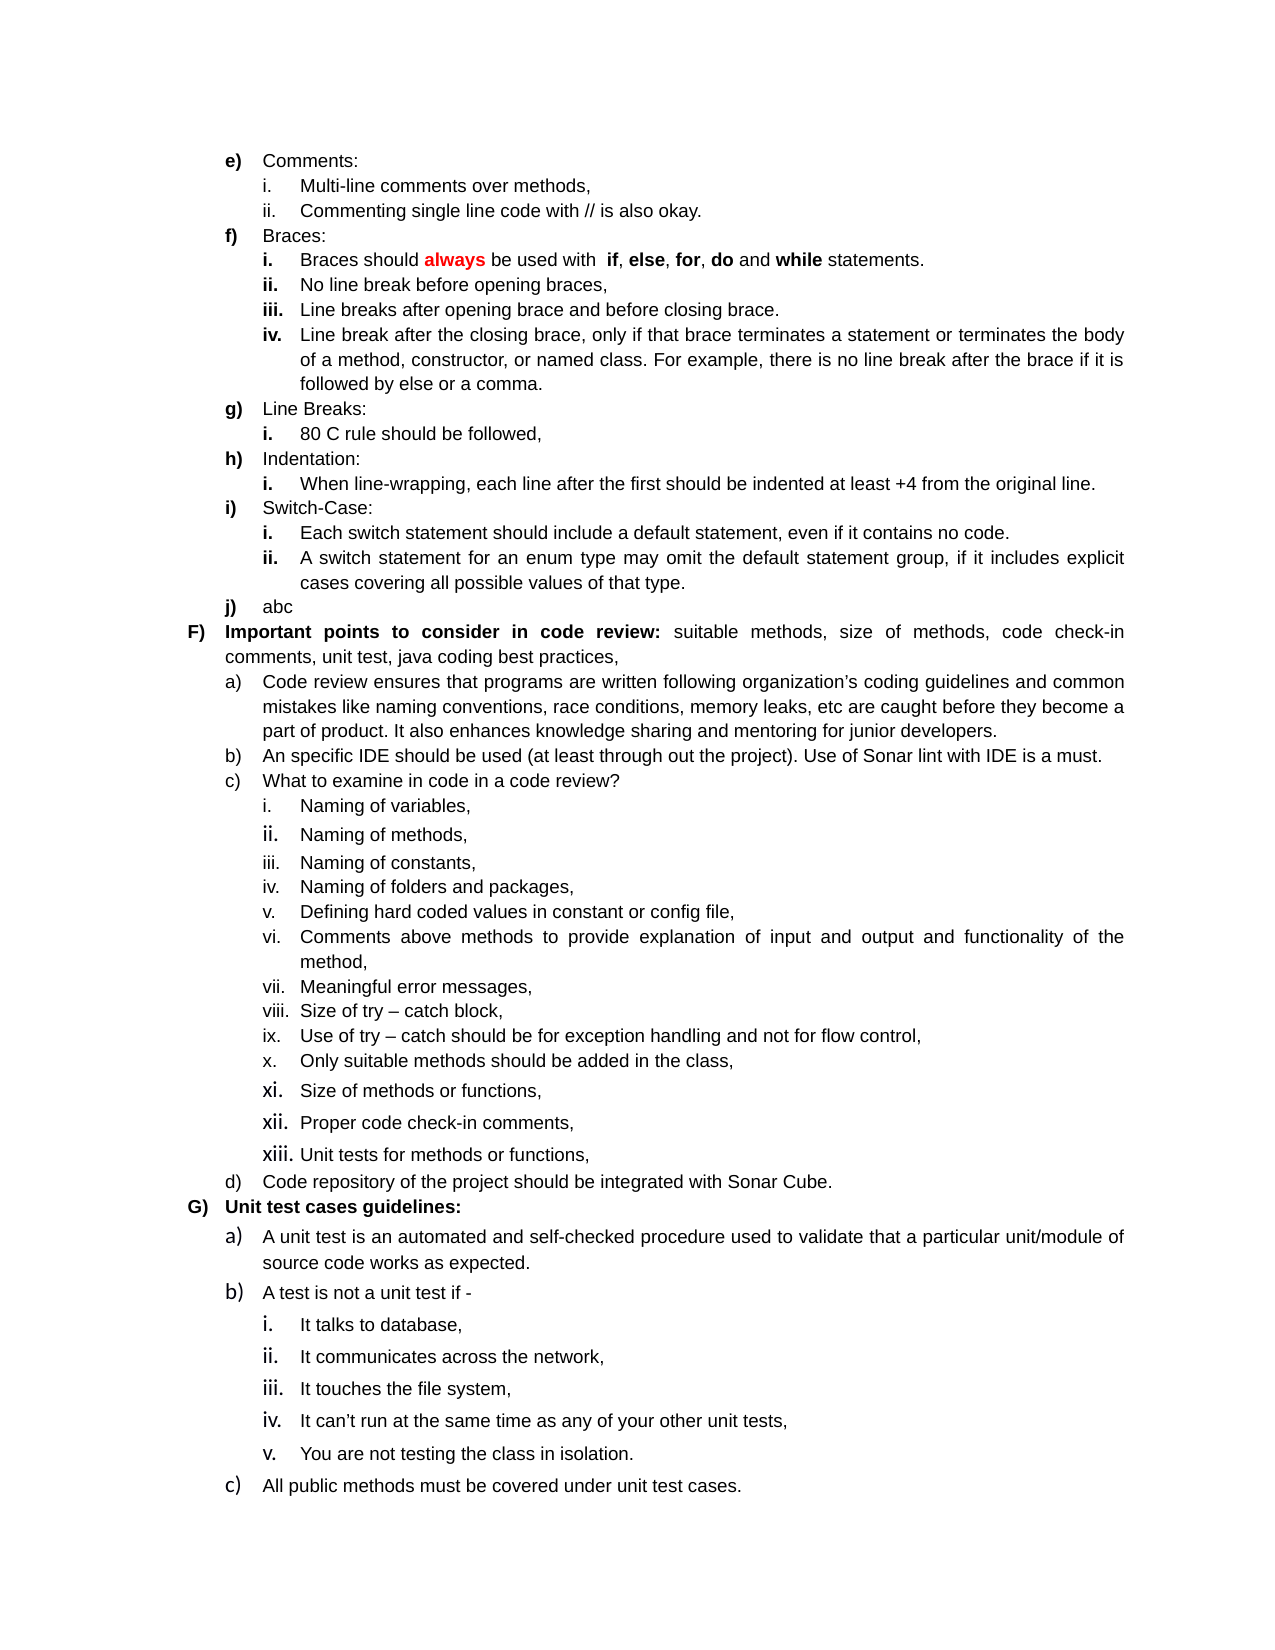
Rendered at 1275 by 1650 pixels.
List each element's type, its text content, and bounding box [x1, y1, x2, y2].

list A switch statement for an enum type may omit the default statement group, if it includes explicit cases covering all possible values of that type. [262, 547, 1125, 593]
list It can’t run at the same time as any of your other unit tests, [262, 1406, 1125, 1434]
list Code repository of the project should be integrated with Sonar Cube. [225, 1171, 1125, 1193]
list All public methods must be covered under unit test cases. [225, 1470, 1125, 1498]
list Meaningful error messages, [262, 976, 1125, 997]
list It talks to database, [262, 1309, 1125, 1337]
list Indentation: [225, 447, 1125, 469]
list Unit test cases guidelines: [187, 1196, 1125, 1218]
list What to examine in code in a code review? [225, 770, 1125, 791]
list It touches the file system, [262, 1373, 1125, 1401]
list Unit tests for methods or functions, [262, 1139, 1125, 1167]
list Naming of methods, [262, 819, 1125, 847]
list Size of try – catch block, [262, 1000, 1125, 1022]
list It communicates across the network, [262, 1341, 1125, 1369]
list Switch-Case: [225, 497, 1125, 519]
list Use of try – catch should be for exception handling and not for flow control, [262, 1025, 1125, 1047]
list Defining hard coded values in constant or config file, [262, 901, 1125, 923]
list Proper code check-in comments, [262, 1107, 1125, 1135]
list Braces should always be used with if, else, for, do and while statements. [262, 249, 1125, 271]
list A test is not a unit test if - [225, 1277, 1125, 1305]
list Line breaks after opening brace and before closing brace. [262, 299, 1125, 320]
list Commenting single line code with // is also okay. [262, 199, 1125, 221]
list A unit test is an automated and self-checked procedure used to validate that a particular unit/module of source code works as expected. [225, 1221, 1125, 1274]
list No line break before opening braces, [262, 274, 1125, 296]
list Comments above methods to provide explanation of input and output and functionality of the method, [262, 926, 1125, 972]
list abc [225, 596, 1125, 618]
list When line-wrapping, each line after the first should be indented at least +4 from the original line. [262, 472, 1125, 494]
list An specific IDE should be used (at least through out the project). Use of Sonar lint with IDE is a must. [225, 745, 1125, 767]
list Each switch statement should include a default statement, even if it contains no code. [262, 522, 1125, 543]
list Only suitable methods should be added in the class, [262, 1050, 1125, 1071]
list Naming of constants, [262, 852, 1125, 873]
list Multi-line comments over methods, [262, 175, 1125, 196]
list You are not testing the class in isolation. [262, 1438, 1125, 1466]
list Braces: [225, 224, 1125, 246]
list Naming of variables, [262, 794, 1125, 816]
list Naming of folders and packages, [262, 876, 1125, 898]
list Line break after the closing brace, only if that brace terminates a statement or terminates the body of a method, constructor, or named class. For example, there is no line break after the brace if it is followed by else or a comma. [262, 323, 1125, 395]
list Line Breaks: [225, 398, 1125, 419]
list Size of methods or functions, [262, 1075, 1125, 1103]
list 80 C rule should be followed, [262, 423, 1125, 444]
list Comments: [225, 150, 1125, 172]
list Code review ensures that programs are written following organization’s coding guidelines and common mistakes like naming conventions, race conditions, memory leaks, etc are caught before they become a part of product. It also enhances knowledge sharing and mentoring for junior developers. [225, 671, 1125, 742]
list Important points to consider in code review: suitable methods, size of methods, code check-in comments, unit test, java coding best practices, [187, 621, 1125, 667]
